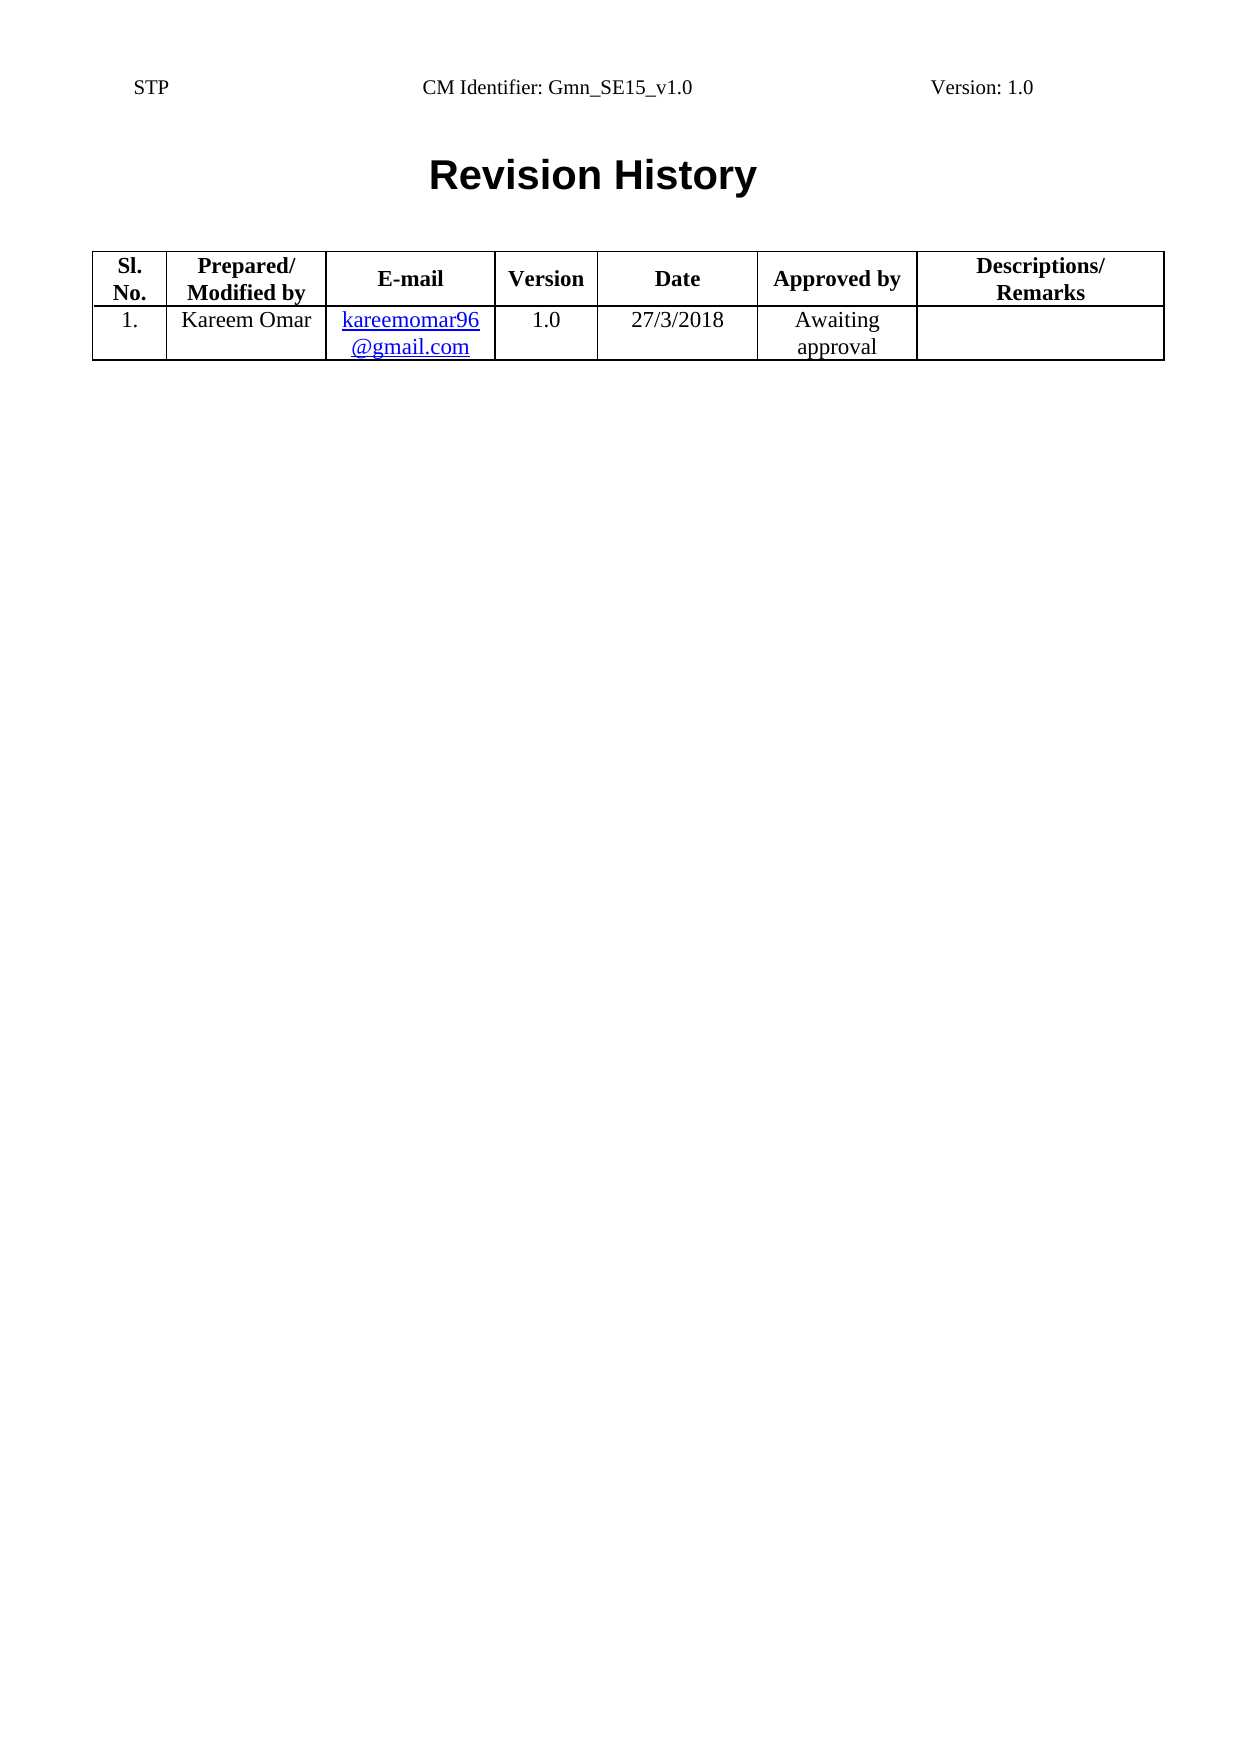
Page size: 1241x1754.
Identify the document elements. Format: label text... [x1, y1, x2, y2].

table_header E-mail [327, 252, 494, 305]
table_header Prepared/ Modified by [167, 252, 325, 305]
table_cell kareemomar96@gmail.com [327, 307, 494, 359]
table_cell 27/3/2018 [598, 307, 757, 359]
table_cell Awaiting approval [758, 307, 916, 359]
table_header Date [598, 252, 757, 305]
table_cell [918, 307, 1163, 359]
table_header Sl. No. [93, 252, 166, 305]
subtitle Revision History [133, 150, 1053, 198]
table_header Version [496, 252, 597, 305]
table_cell Kareem Omar [167, 307, 325, 359]
table_cell 1.0 [496, 307, 597, 359]
table_cell 1. [93, 306, 166, 359]
table_header Approved by [758, 252, 916, 305]
table_header Descriptions/ Remarks [918, 252, 1163, 305]
